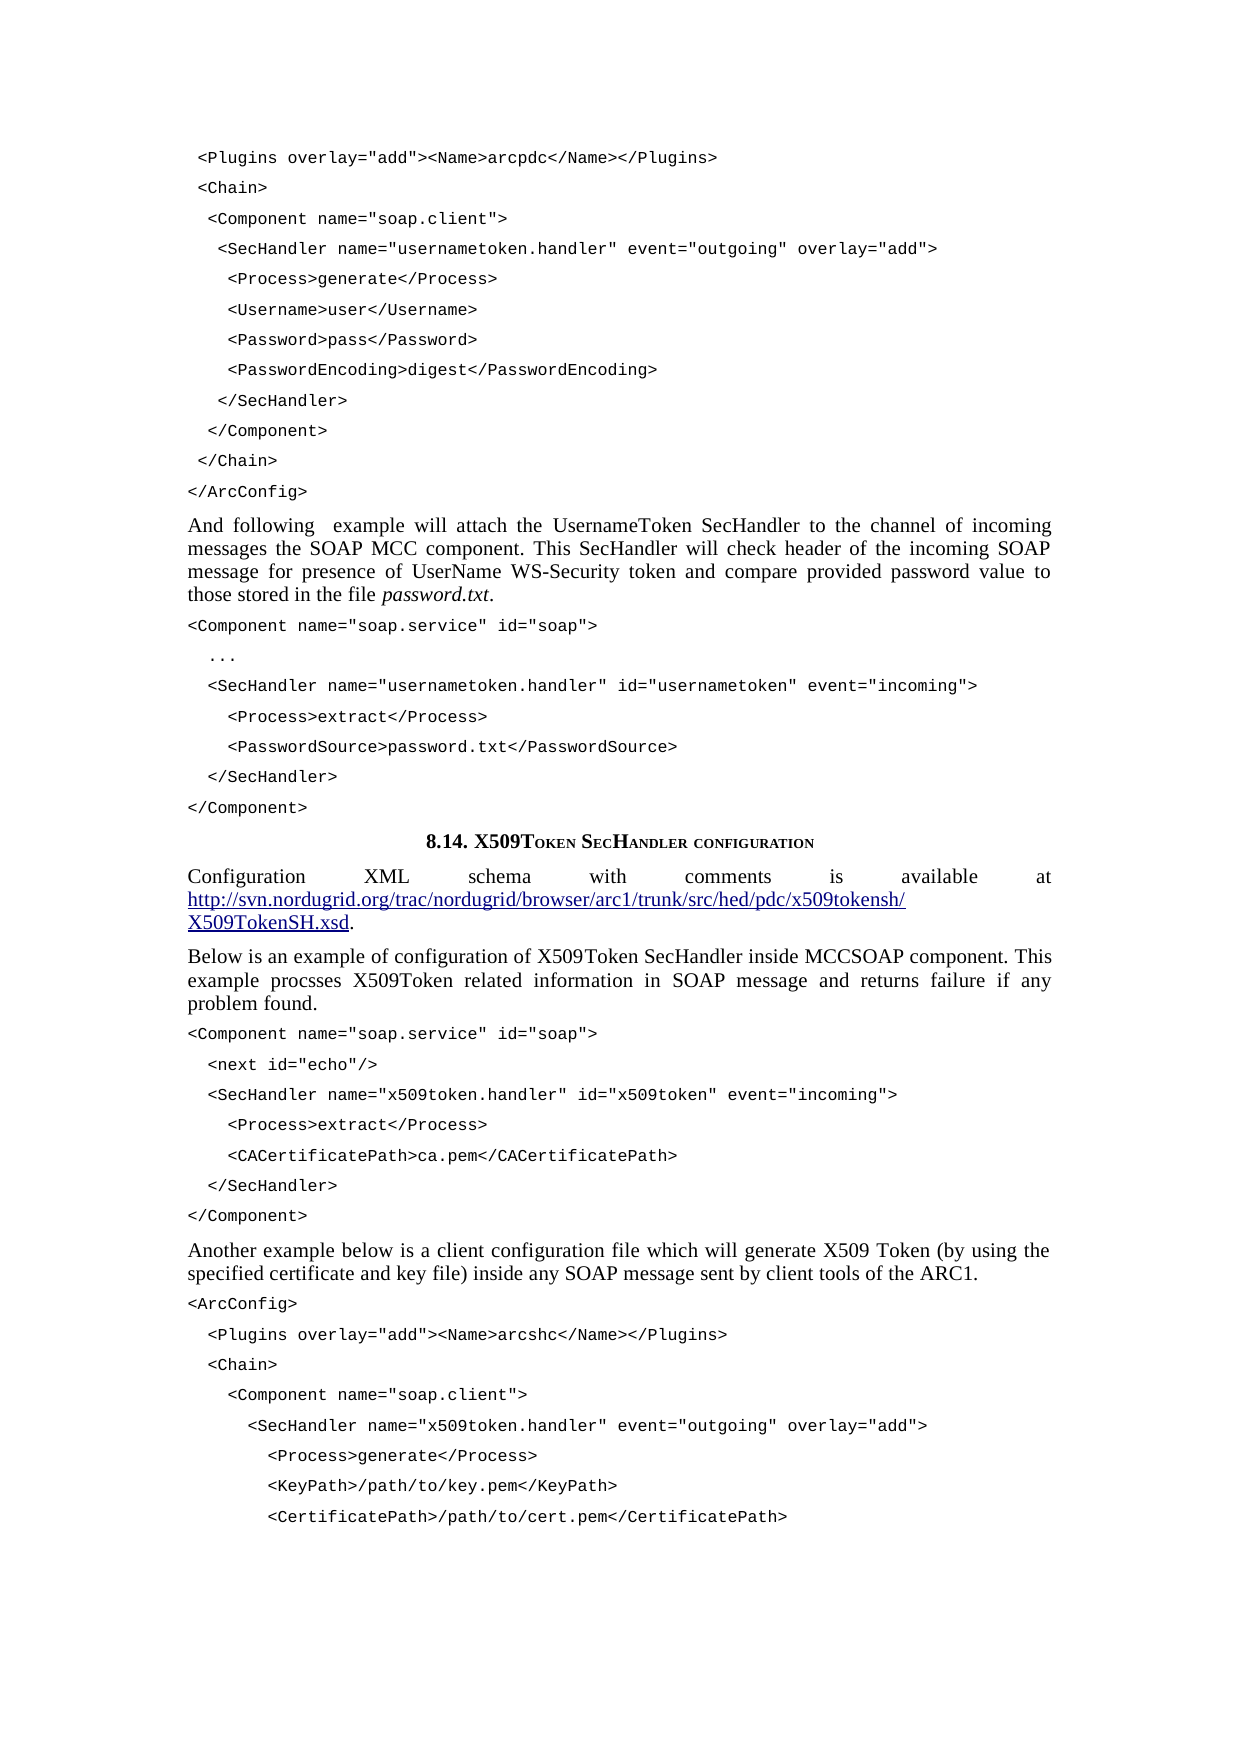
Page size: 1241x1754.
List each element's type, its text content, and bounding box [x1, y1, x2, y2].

text <SecHandler name="usernametoken.handler" id="usernametoken" event="incoming"> [187, 678, 1053, 697]
text <KeyPath>/path/to/key.pem</KeyPath> [187, 1478, 1053, 1497]
text </SecHandler> [187, 1178, 1053, 1196]
text <CertificatePath>/path/to/cert.pem</CertificatePath> [187, 1508, 1053, 1527]
text <Plugins overlay="add"><Name>arcshc</Name></Plugins> [187, 1327, 1053, 1345]
text <Process>extract</Process> [187, 1117, 1053, 1136]
subtitle X509Token SecHandler configuration [187, 830, 1053, 853]
text </Component> [187, 799, 1053, 818]
text <Chain> [187, 180, 1053, 199]
text <Component name="soap.service" id="soap"> [187, 1026, 1053, 1045]
text <CACertificatePath>ca.pem</CACertificatePath> [187, 1147, 1053, 1166]
text Another example below is a client configuration file which will generate X509 Token (by using the specified certificate and key file) inside any SOAP message sent by client tools of the ARC1. [187, 1238, 1053, 1284]
text Configuration XML schema with comments is available at http://svn.nordugrid.org/trac/nordugrid/browser/arc1/trunk/src/hed/pdc/x509tokensh/X509TokenSH.xsd. [187, 864, 1053, 934]
text </SecHandler> [187, 769, 1053, 788]
text <Process>generate</Process> [187, 1448, 1053, 1466]
text <Component name="soap.client"> [187, 211, 1053, 229]
text <next id="echo"/> [187, 1057, 1053, 1075]
text </Component> [187, 423, 1053, 441]
text <Username>user</Username> [187, 302, 1053, 320]
text <SecHandler name="usernametoken.handler" event="outgoing" overlay="add"> [187, 241, 1053, 259]
text Below is an example of configuration of X509Token SecHandler inside MCCSOAP component. This example procsses X509Token related information in SOAP message and returns failure if any problem found. [187, 945, 1053, 1014]
text And following example will attach the UsernameToken SecHandler to the channel of incoming messages the SOAP MCC component. This SecHandler will check header of the incoming SOAP message for presence of UserName WS-Security token and compare provided password value to those stored in the file password.txt. [187, 514, 1053, 606]
text <PasswordEncoding>digest</PasswordEncoding> [187, 362, 1053, 381]
text <Chain> [187, 1357, 1053, 1375]
text <Process>generate</Process> [187, 271, 1053, 290]
text <SecHandler name="x509token.handler" event="outgoing" overlay="add"> [187, 1417, 1053, 1436]
text <SecHandler name="x509token.handler" id="x509token" event="incoming"> [187, 1087, 1053, 1105]
text <Process>extract</Process> [187, 708, 1053, 727]
text <Password>pass</Password> [187, 332, 1053, 350]
text <Plugins overlay="add"><Name>arcpdc</Name></Plugins> [187, 150, 1053, 168]
text </SecHandler> [187, 392, 1053, 411]
text </Component> [187, 1208, 1053, 1227]
text </Chain> [187, 453, 1053, 472]
text ... [187, 648, 1053, 666]
text <Component name="soap.service" id="soap"> [187, 618, 1053, 636]
text <ArcConfig> [187, 1296, 1053, 1315]
text </ArcConfig> [187, 483, 1053, 502]
text <Component name="soap.client"> [187, 1387, 1053, 1406]
text <PasswordSource>password.txt</PasswordSource> [187, 739, 1053, 757]
